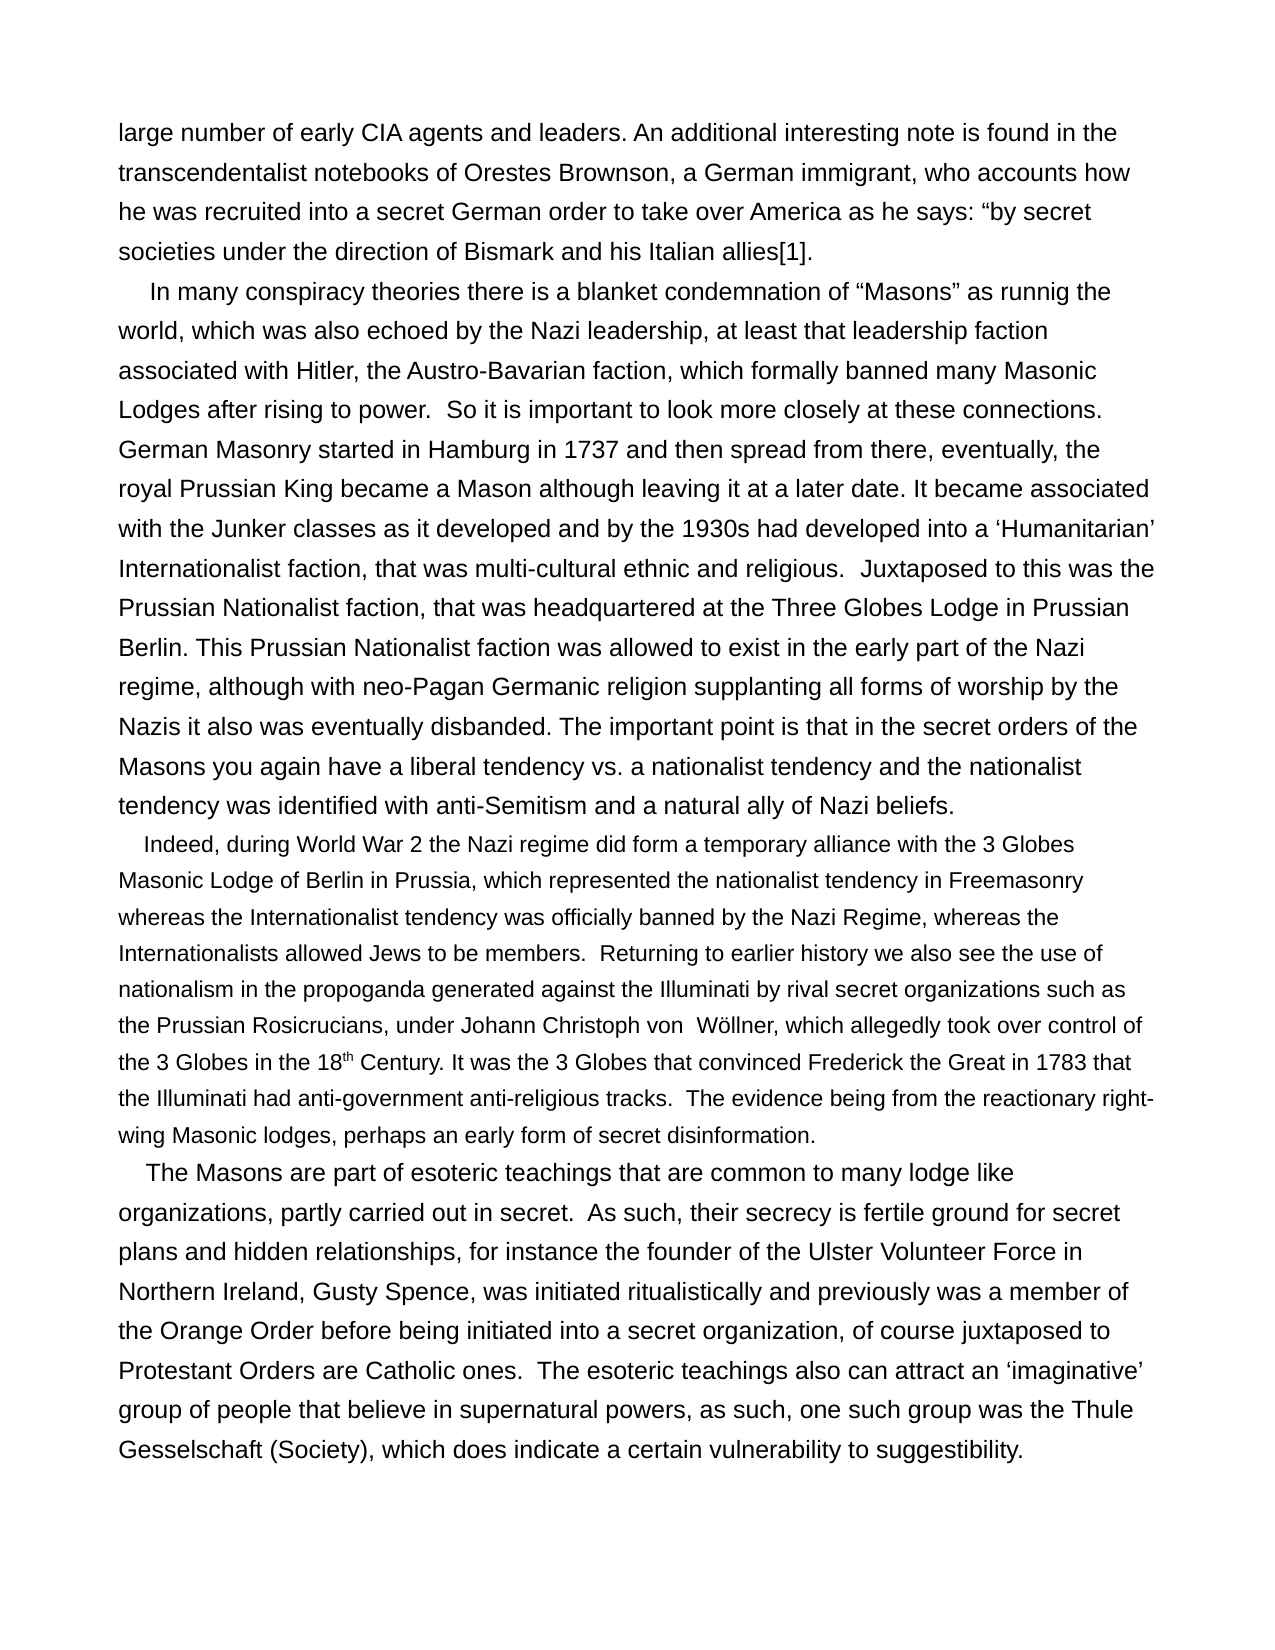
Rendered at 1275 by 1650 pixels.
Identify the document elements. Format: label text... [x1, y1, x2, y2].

text large number of early CIA agents and leaders. An additional interesting note is found in the transcendentalist notebooks of Orestes Brownson, a German immigrant, who accounts how he was recruited into a secret German order to take over America as he says: “by secret societies under the direction of Bismark and his Italian allies[1]. [118, 118, 1157, 266]
text Indeed, during World War 2 the Nazi regime did form a temporary alliance with the 3 Globes Masonic Lodge of Berlin in Prussia, which represented the nationalist tendency in Freemasonry whereas the Internationalist tendency was officially banned by the Nazi Regime, whereas the Internationalists allowed Jews to be members. Returning to earlier history we also see the use of nationalism in the propoganda generated against the Illuminati by rival secret organizations such as the Prussian Rosicrucians, under Johann Christoph von Wöllner, which allegedly took over control of the 3 Globes in the 18th Century. It was the 3 Globes that convinced Frederick the Great in 1783 that the Illuminati had anti-government anti-religious tracks. The evidence being from the reactionary right-wing Masonic lodges, perhaps an early form of secret disinformation. [118, 831, 1157, 1148]
text The Masons are part of esoteric teachings that are common to many lodge like organizations, partly carried out in secret. As such, their secrecy is fertile ground for secret plans and hidden relationships, for instance the founder of the Ulster Volunteer Force in Northern Ireland, Gusty Spence, was initiated ritualistically and previously was a member of the Orange Order before being initiated into a secret organization, of course juxtaposed to Protestant Orders are Catholic ones. The esoteric teachings also can attract an ‘imaginative’ group of people that believe in supernatural powers, as such, one such group was the Thule Gesselschaft (Society), which does indicate a certain vulnerability to suggestibility. [118, 1158, 1157, 1464]
text In many conspiracy theories there is a blanket condemnation of “Masons” as runnig the world, which was also echoed by the Nazi leadership, at least that leadership faction associated with Hitler, the Austro-Bavarian faction, which formally banned many Masonic Lodges after rising to power. So it is important to look more closely at these connections. German Masonry started in Hamburg in 1737 and then spread from there, eventually, the royal Prussian King became a Mason although leaving it at a later date. It became associated with the Junker classes as it developed and by the 1930s had developed into a ‘Humanitarian’ Internationalist faction, that was multi-cultural ethnic and religious. Juxtaposed to this was the Prussian Nationalist faction, that was headquartered at the Three Globes Lodge in Prussian Berlin. This Prussian Nationalist faction was allowed to exist in the early part of the Nazi regime, although with neo-Pagan Germanic religion supplanting all forms of worship by the Nazis it also was eventually disbanded. The important point is that in the secret orders of the Masons you again have a liberal tendency vs. a nationalist tendency and the nationalist tendency was identified with anti-Semitism and a natural ally of Nazi beliefs. [118, 276, 1157, 820]
